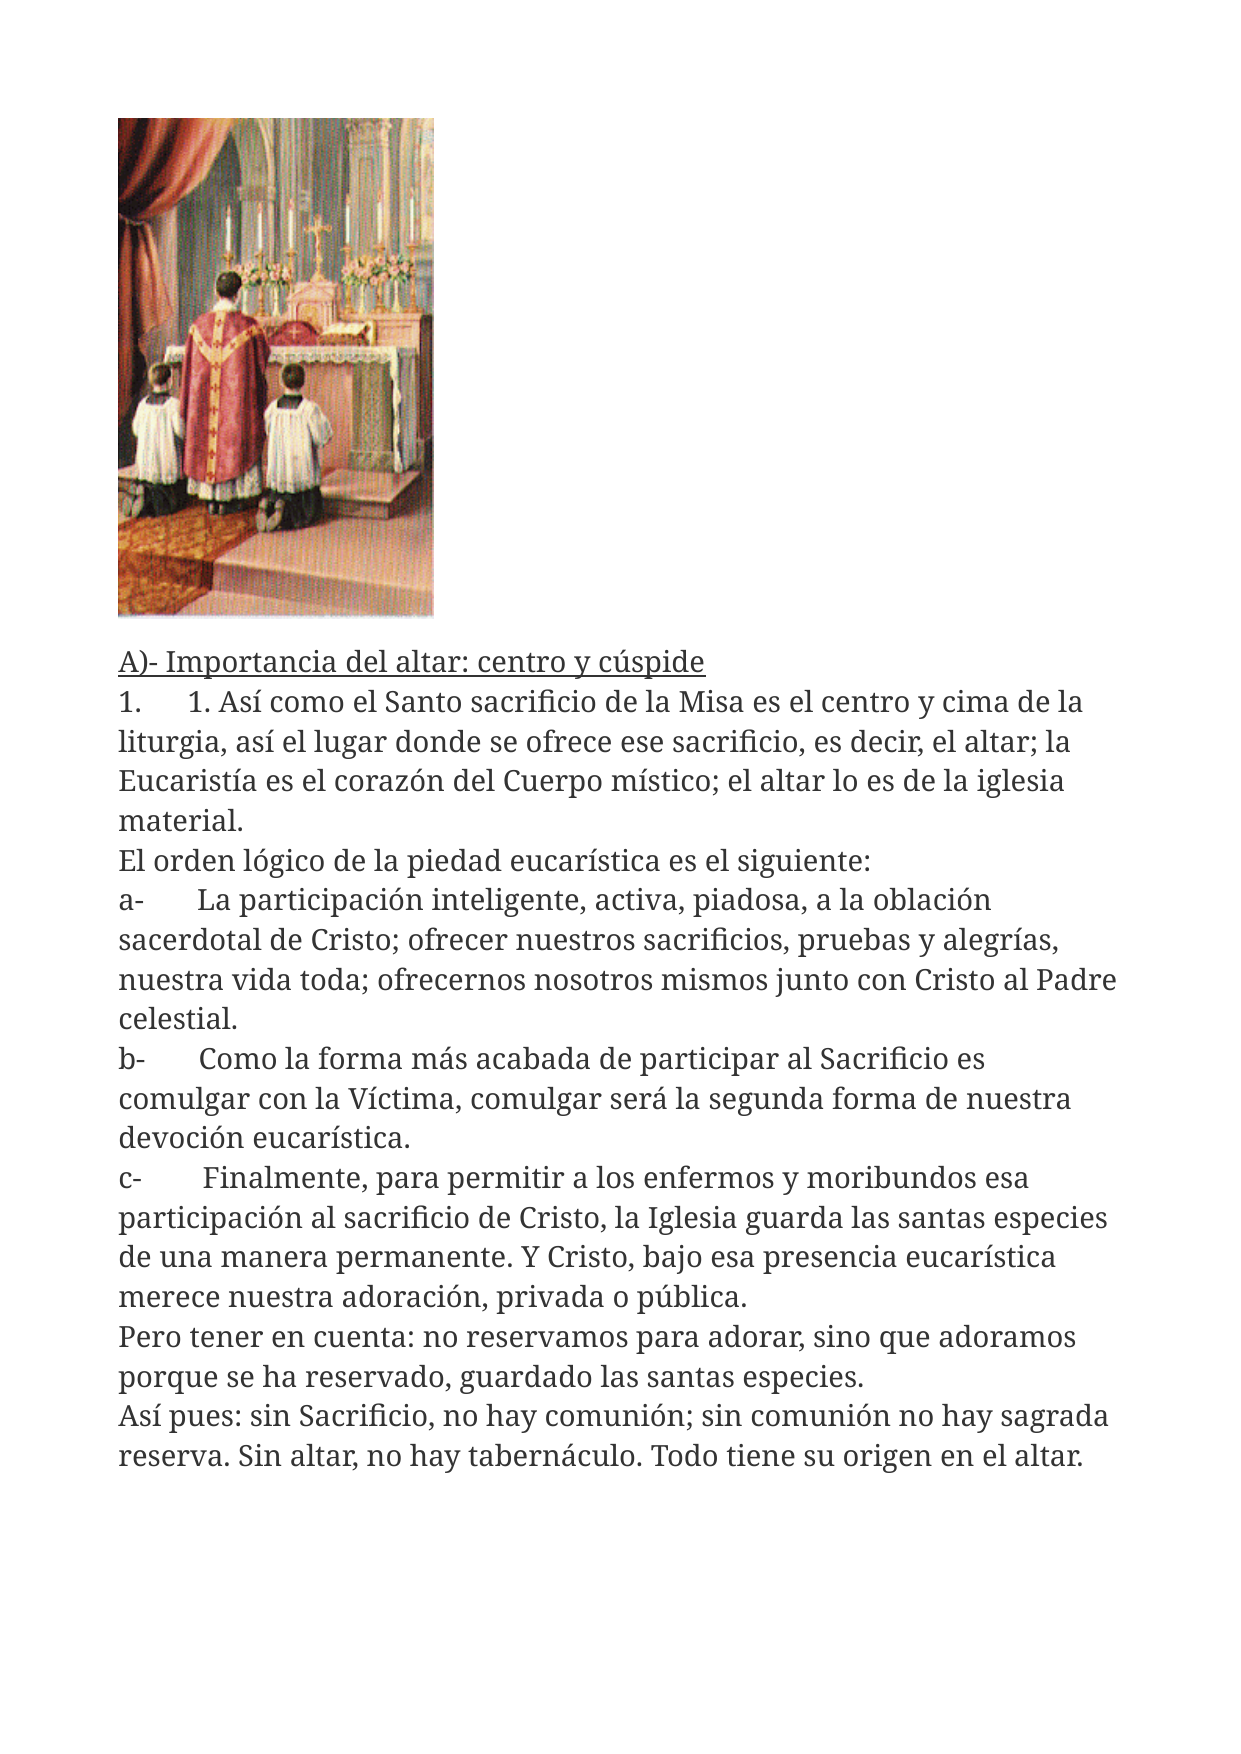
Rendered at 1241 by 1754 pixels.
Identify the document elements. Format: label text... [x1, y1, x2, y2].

text Pero tener en cuenta: no reservamos para adorar, sino que adoramos porque se ha reservado, guardado las santas especies. [118, 1316, 1122, 1396]
picture [118, 118, 434, 619]
text El orden lógico de la piedad eucarística es el siguiente: [118, 840, 1122, 879]
text Así pues: sin Sacrificio, no hay comunión; sin comunión no hay sagrada reserva. Sin altar, no hay tabernáculo. Todo tiene su origen en el altar. [118, 1396, 1122, 1475]
text c- Finalmente, para permitir a los enfermos y moribundos esa participación al sacrificio de Cristo, la Iglesia guarda las santas especies de una manera permanente. Y Cristo, bajo esa presencia eucarística merece nuestra adoración, privada o pública. [118, 1157, 1122, 1316]
text b- Como la forma más acabada de participar al Sacrificio es comulgar con la Víctima, comulgar será la segunda forma de nuestra devoción eucarística. [118, 1038, 1122, 1157]
text 1. 1. Así como el Santo sacrificio de la Misa es el centro y cima de la liturgia, así el lugar donde se ofrece ese sacrificio, es decir, el altar; la Eucaristía es el corazón del Cuerpo místico; el altar lo es de la iglesia material. [118, 681, 1122, 840]
text a- La participación inteligente, activa, piadosa, a la oblación sacerdotal de Cristo; ofrecer nuestros sacrificios, pruebas y alegrías, nuestra vida toda; ofrecernos nosotros mismos junto con Cristo al Padre celestial. [118, 879, 1122, 1038]
text A)- Importancia del altar: centro y cúspide [118, 641, 1122, 681]
